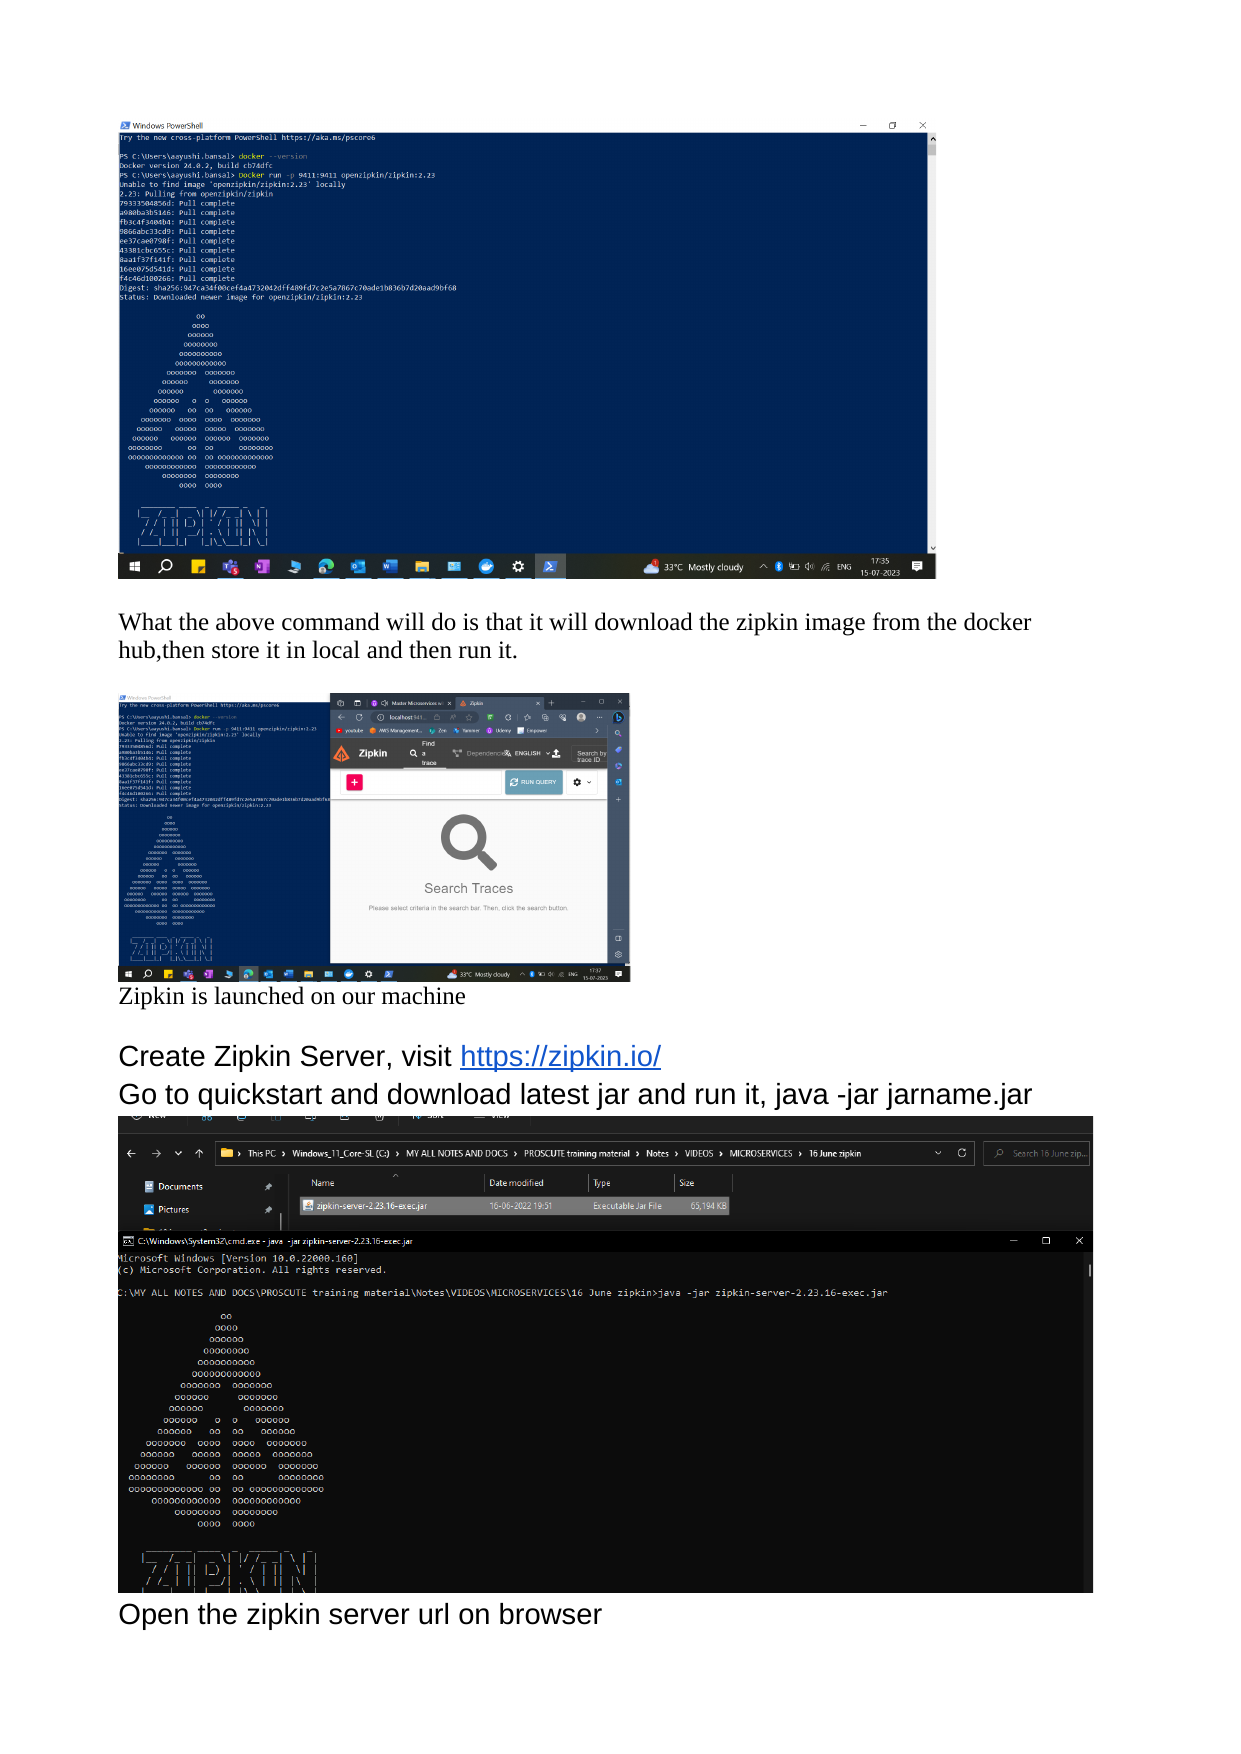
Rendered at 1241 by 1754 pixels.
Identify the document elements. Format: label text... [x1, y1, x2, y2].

text What the above command will do is that it will download the zipkin image from the docker hub,then store it in local and then run it. [118, 607, 1122, 664]
text Go to quickstart and download latest jar and run it, java -jar jarname.jar [118, 1077, 1122, 1111]
text Open the zipkin server url on browser [118, 1597, 1122, 1630]
text Zipkin is launched on our machine [118, 981, 1122, 1010]
text Create Zipkin Server, visit https://zipkin.io/ [118, 1039, 1122, 1072]
